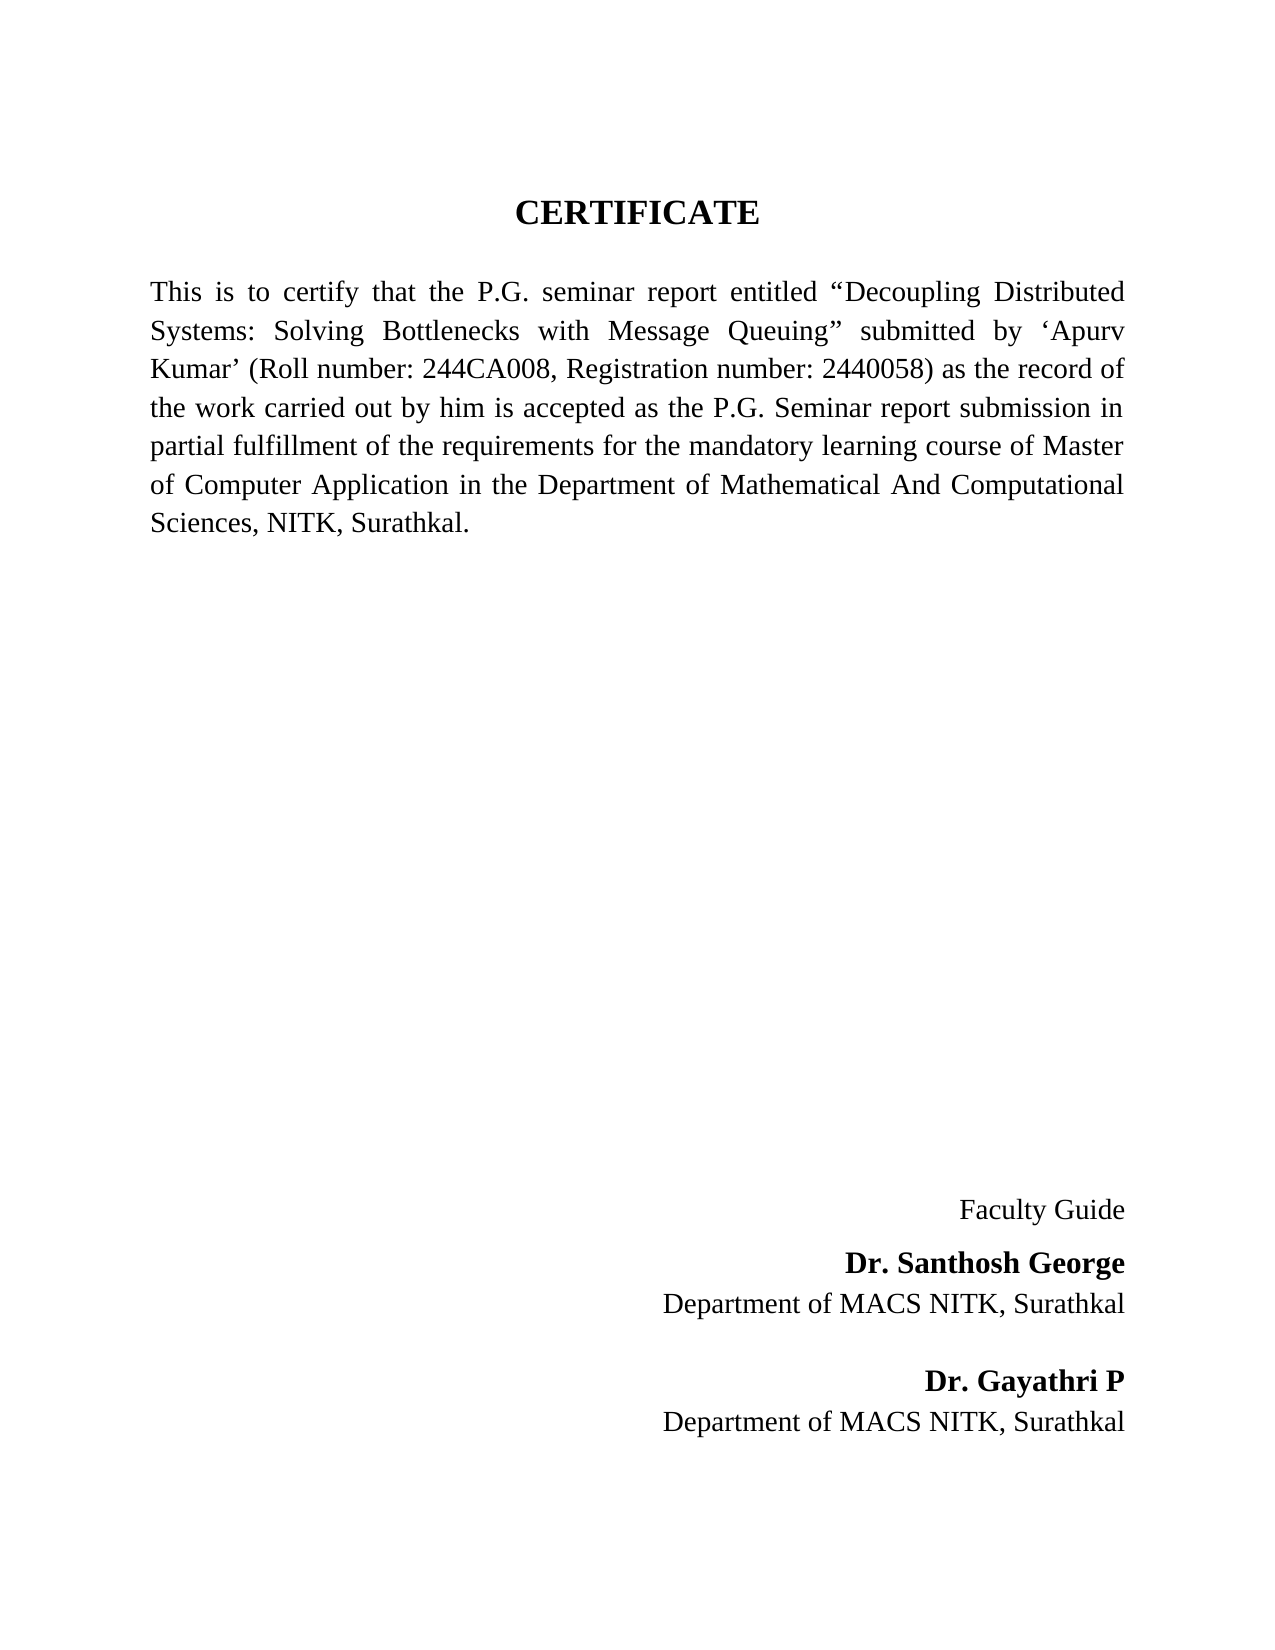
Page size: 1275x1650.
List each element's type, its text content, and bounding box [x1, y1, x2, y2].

text Department of MACS NITK, Surathkal [150, 1287, 1125, 1320]
text Department of MACS NITK, Surathkal [150, 1404, 1125, 1437]
text Dr. Gayathri P [150, 1362, 1125, 1398]
subtitle CERTIFICATE [150, 192, 1125, 232]
subtitle This is to certify that the P.G. seminar report entitled “Decoupling Distributed Systems: Solving Bottlenecks with Message Queuing” submitted by ‘Apurv Kumar’ (Roll number: 244CA008, Registration number: 2440058) as the record of the work carried out by him is accepted as the P.G. Seminar report submission in partial fulfillment of the requirements for the mandatory learning course of Master of Computer Application in the Department of Mathematical And Computational Sciences, NITK, Surathkal. [150, 274, 1125, 539]
text Dr. Santhosh George [150, 1245, 1125, 1281]
text Faculty Guide [150, 1192, 1125, 1226]
